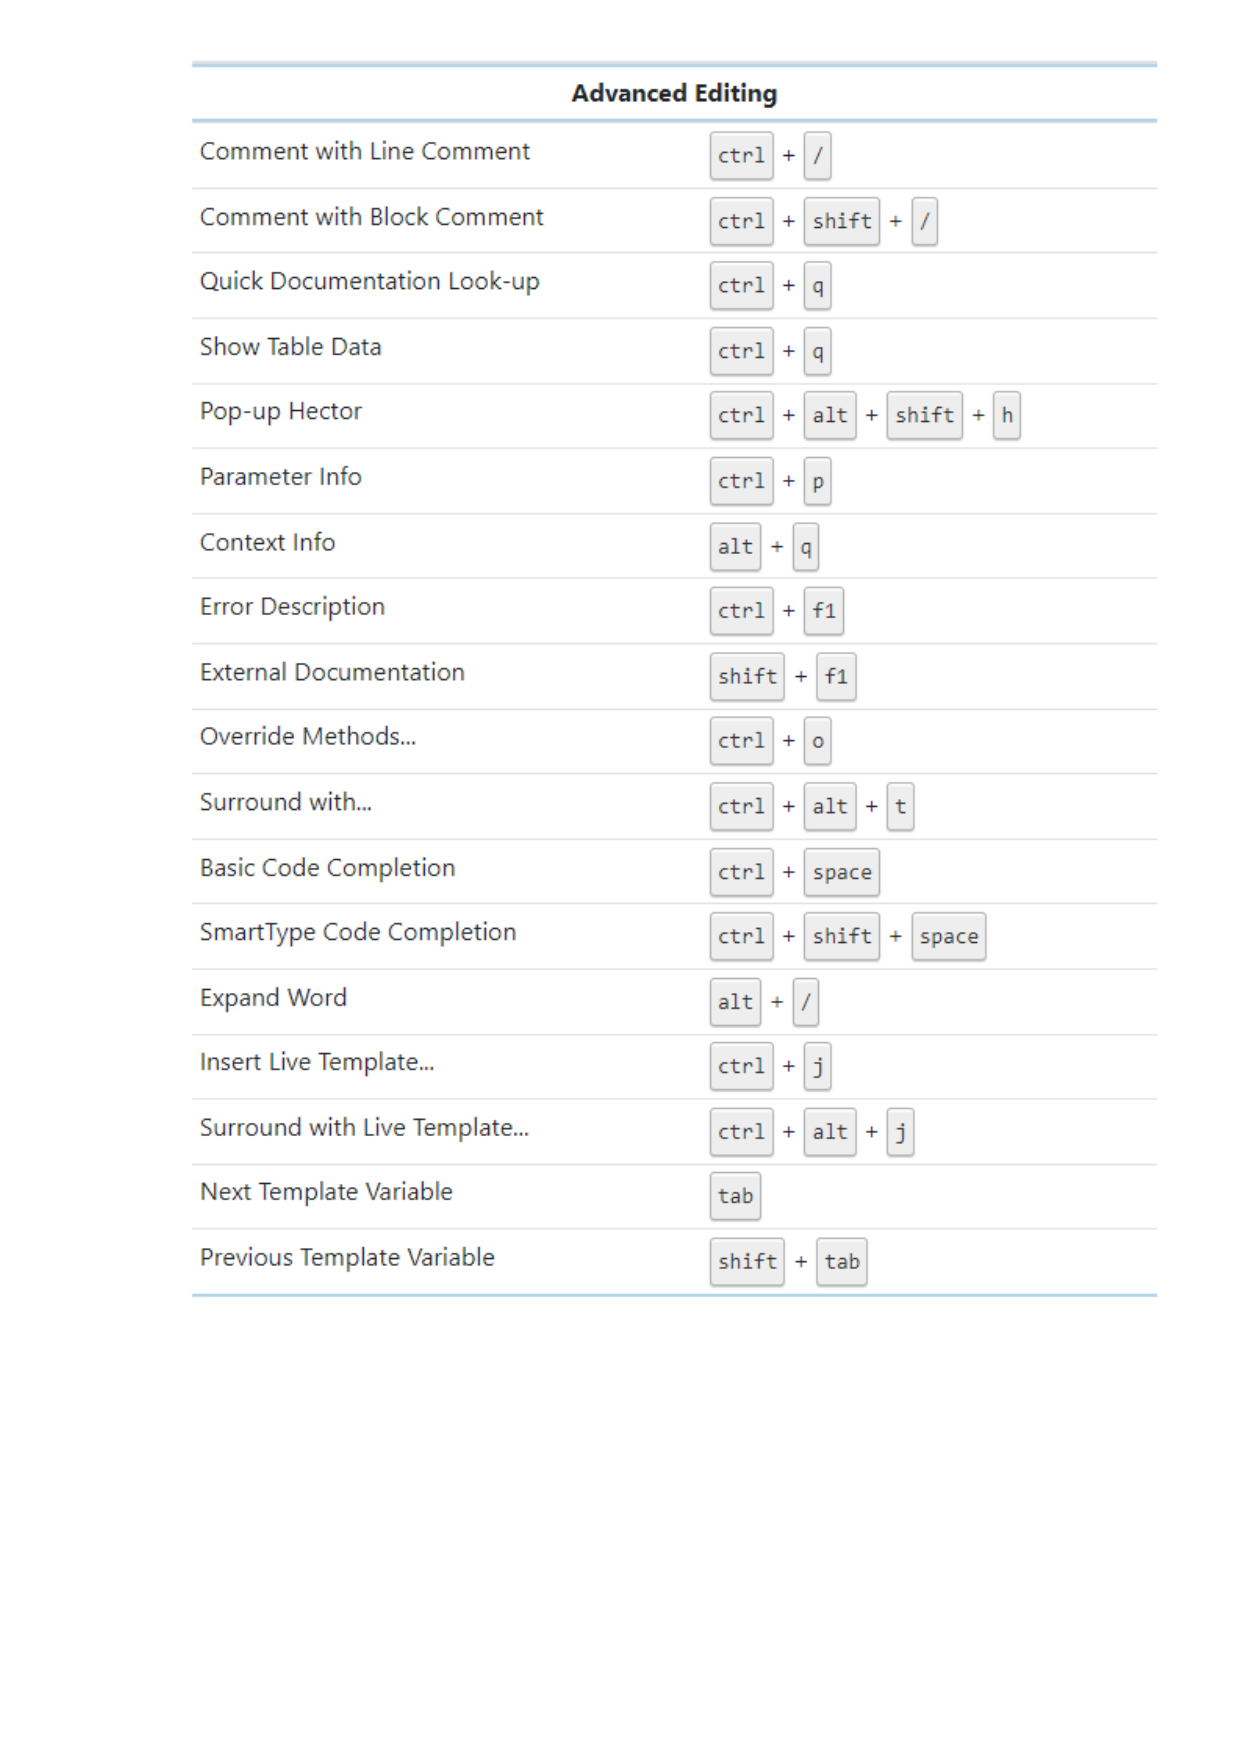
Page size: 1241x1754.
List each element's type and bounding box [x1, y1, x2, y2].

picture [147, 59, 1159, 1305]
